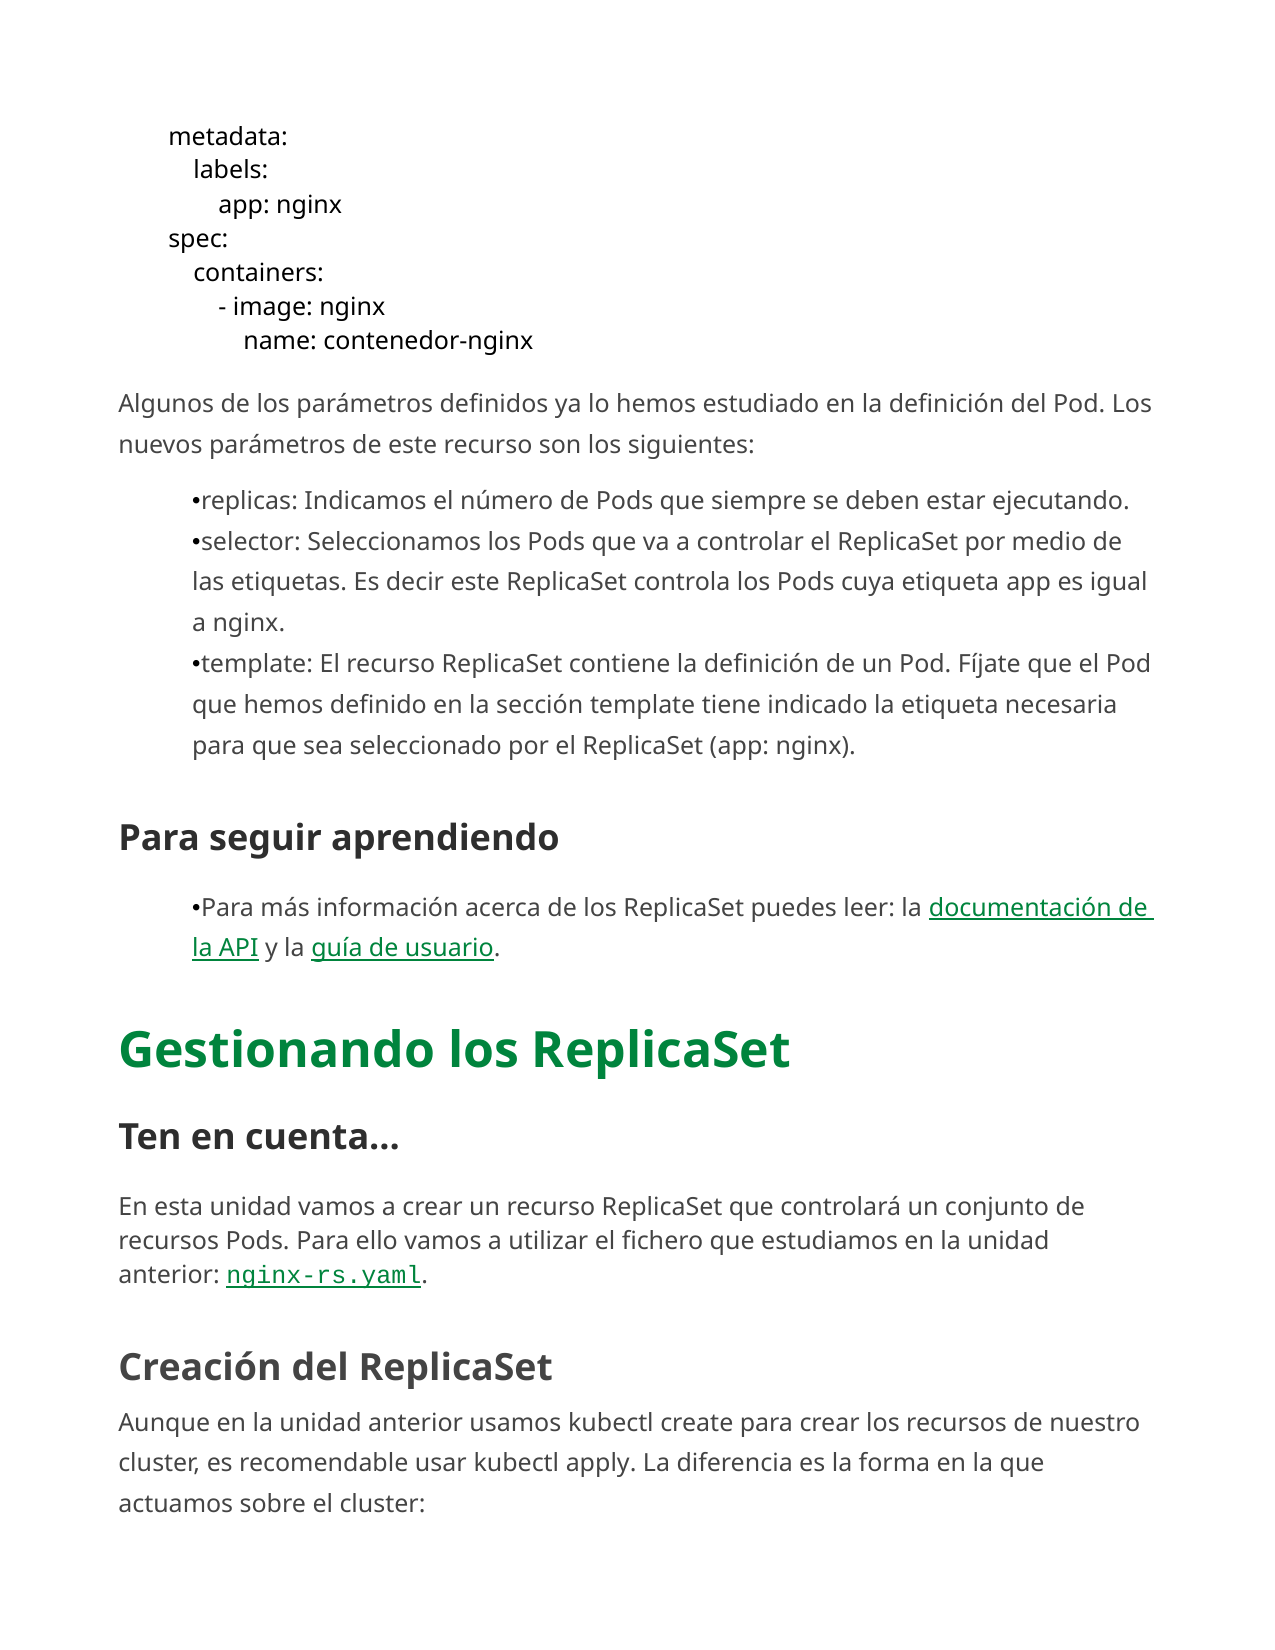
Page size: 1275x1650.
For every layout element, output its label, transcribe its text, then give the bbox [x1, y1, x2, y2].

list replicas: Indicamos el número de Pods que siempre se deben estar ejecutando. [118, 482, 1157, 516]
text labels: [118, 152, 1157, 186]
subtitle Creación del ReplicaSet [118, 1341, 1157, 1392]
list template: El recurso ReplicaSet contiene la definición de un Pod. Fíjate que el Pod que hemos definido en la sección template tiene indicado la etiqueta necesaria para que sea seleccionado por el ReplicaSet (app: nginx). [118, 646, 1157, 761]
list Para más información acerca de los ReplicaSet puedes leer: la documentación de la API y la guía de usuario. [118, 889, 1157, 964]
subtitle Gestionando los ReplicaSet [118, 1014, 1110, 1082]
text app: nginx [118, 186, 1157, 220]
text - image: nginx [118, 288, 1157, 322]
text Algunos de los parámetros definidos ya lo hemos estudiado en la definición del Pod. Los nuevos parámetros de este recurso son los siguientes: [118, 386, 1157, 461]
text containers: [118, 254, 1157, 288]
text Para seguir aprendiendo [118, 811, 1157, 860]
text En esta unidad vamos a crear un recurso ReplicaSet que controlará un conjunto de recursos Pods. Para ello vamos a utilizar el fichero que estudiamos en la unidad anterior: nginx-rs.yaml. [118, 1189, 1157, 1291]
text name: contenedor-nginx [118, 322, 1157, 357]
text metadata: [118, 118, 1157, 152]
text spec: [118, 220, 1157, 254]
text Aunque en la unidad anterior usamos kubectl create para crear los recursos de nuestro cluster, es recomendable usar kubectl apply. La diferencia es la forma en la que actuamos sobre el cluster: [118, 1404, 1157, 1520]
list selector: Seleccionamos los Pods que va a controlar el ReplicaSet por medio de las etiquetas. Es decir este ReplicaSet controla los Pods cuya etiqueta app es igual a nginx. [118, 523, 1157, 639]
text Ten en cuenta... [118, 1111, 1157, 1160]
